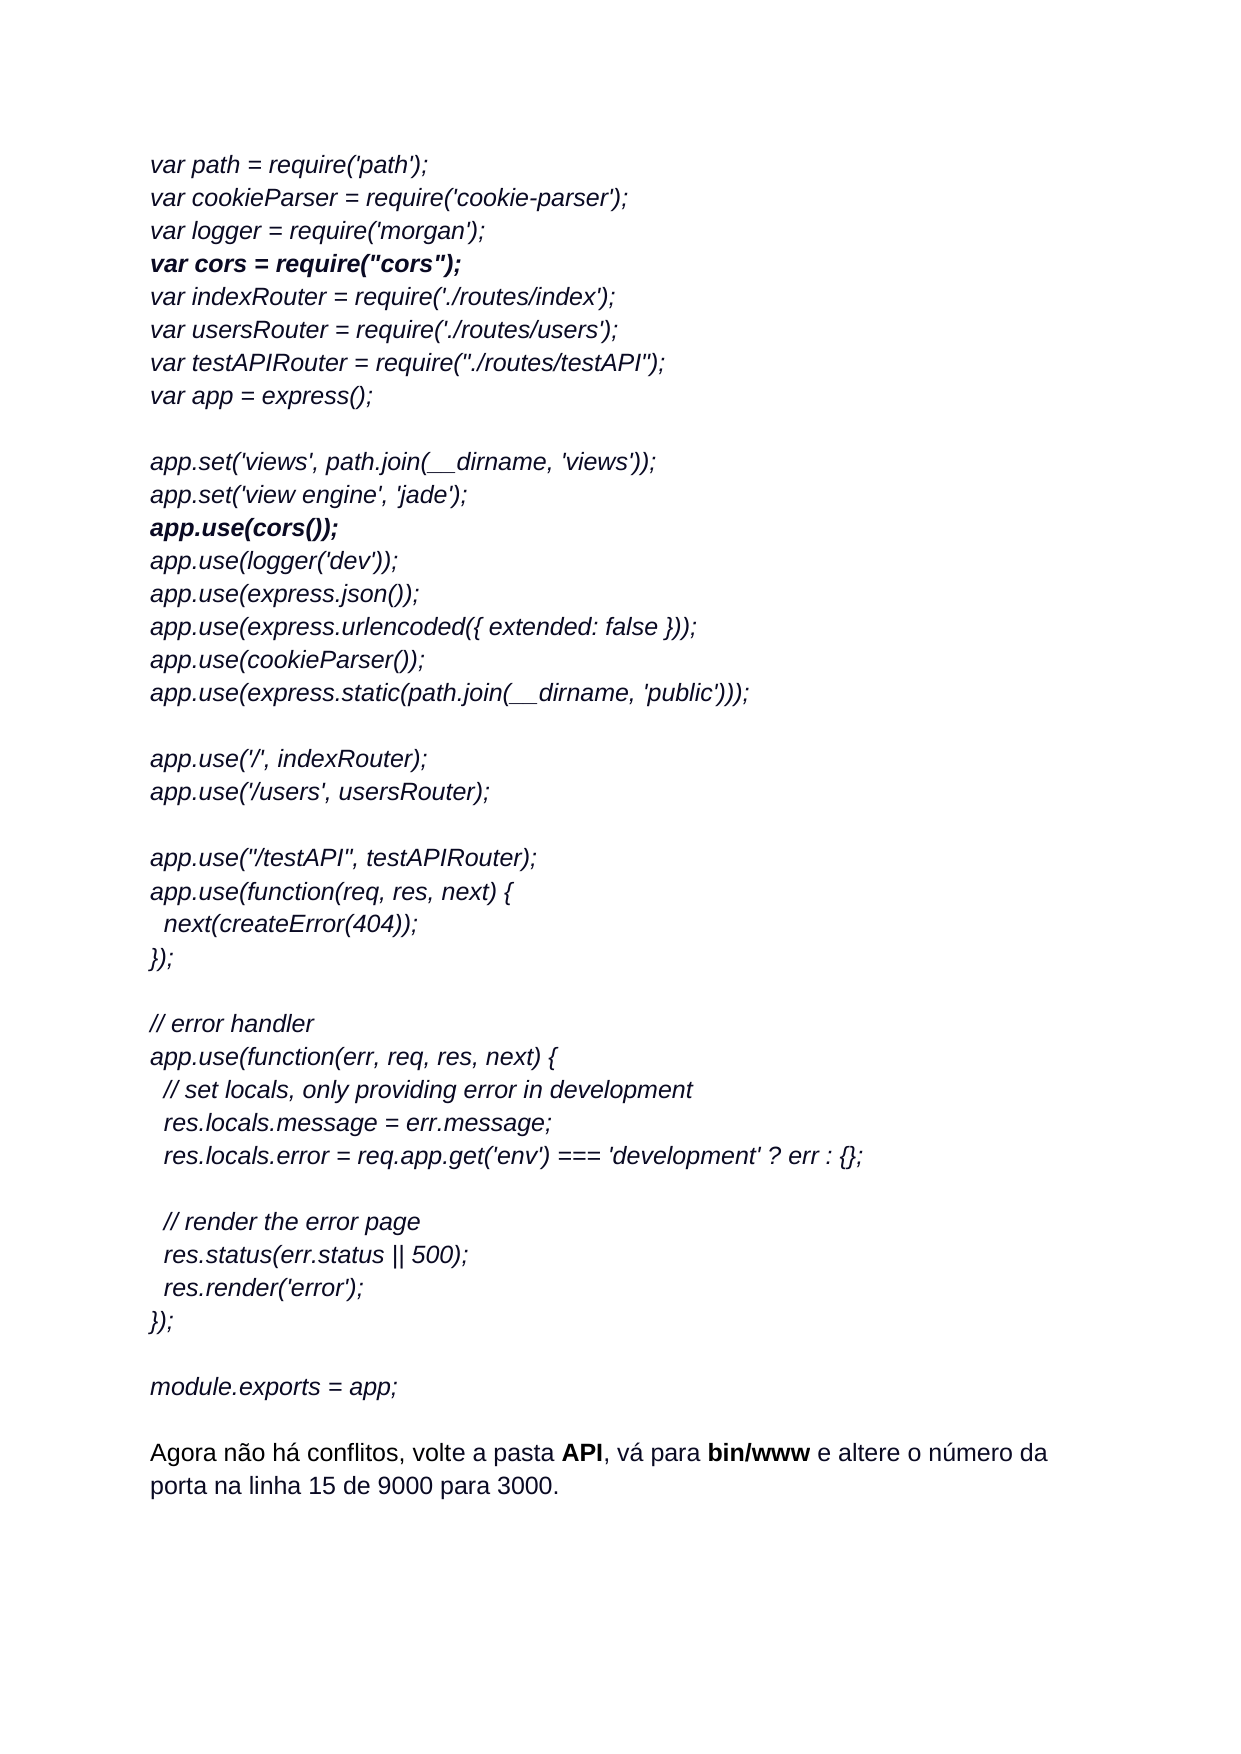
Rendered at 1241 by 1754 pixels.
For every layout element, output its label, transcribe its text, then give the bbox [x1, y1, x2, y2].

text var indexRouter = require('./routes/index'); [150, 282, 1090, 311]
text app.set('views', path.join(__dirname, 'views')); [150, 447, 1090, 476]
text module.exports = app; [150, 1372, 1090, 1401]
text // set locals, only providing error in development [150, 1074, 1090, 1103]
text var logger = require('morgan'); [150, 216, 1090, 245]
text var usersRouter = require('./routes/users'); [150, 315, 1090, 344]
text }); [150, 942, 1090, 971]
text res.render('error'); [150, 1273, 1090, 1301]
text // render the error page [150, 1207, 1090, 1235]
text Agora não há conflitos, volte a pasta API, vá para bin/www e altere o número da porta na linha 15 de 9000 para 3000. [150, 1438, 1090, 1499]
text app.use(express.static(path.join(__dirname, 'public'))); [150, 678, 1090, 707]
text app.use(express.json()); [150, 579, 1090, 608]
text app.use(cors()); [150, 513, 1090, 542]
text var app = express(); [150, 381, 1090, 410]
text app.use(cookieParser()); [150, 645, 1090, 674]
text var cookieParser = require('cookie-parser'); [150, 183, 1090, 212]
text var cors = require("cors"); [150, 249, 1090, 278]
text next(createError(404)); [150, 909, 1090, 938]
text app.use('/', indexRouter); [150, 744, 1090, 773]
text app.use('/users', usersRouter); [150, 777, 1090, 806]
text res.locals.error = req.app.get('env') === 'development' ? err : {}; [150, 1141, 1090, 1169]
text var testAPIRouter = require("./routes/testAPI"); [150, 348, 1090, 377]
text app.use(logger('dev')); [150, 546, 1090, 575]
text app.set('view engine', 'jade'); [150, 480, 1090, 509]
text app.use(function(err, req, res, next) { [150, 1042, 1090, 1070]
text res.locals.message = err.message; [150, 1108, 1090, 1136]
text }); [150, 1306, 1090, 1334]
text var path = require('path'); [150, 150, 1090, 179]
text app.use("/testAPI", testAPIRouter); [150, 843, 1090, 872]
text // error handler [150, 1008, 1090, 1037]
text app.use(function(req, res, next) { [150, 876, 1090, 905]
text app.use(express.urlencoded({ extended: false })); [150, 612, 1090, 641]
text res.status(err.status || 500); [150, 1240, 1090, 1268]
